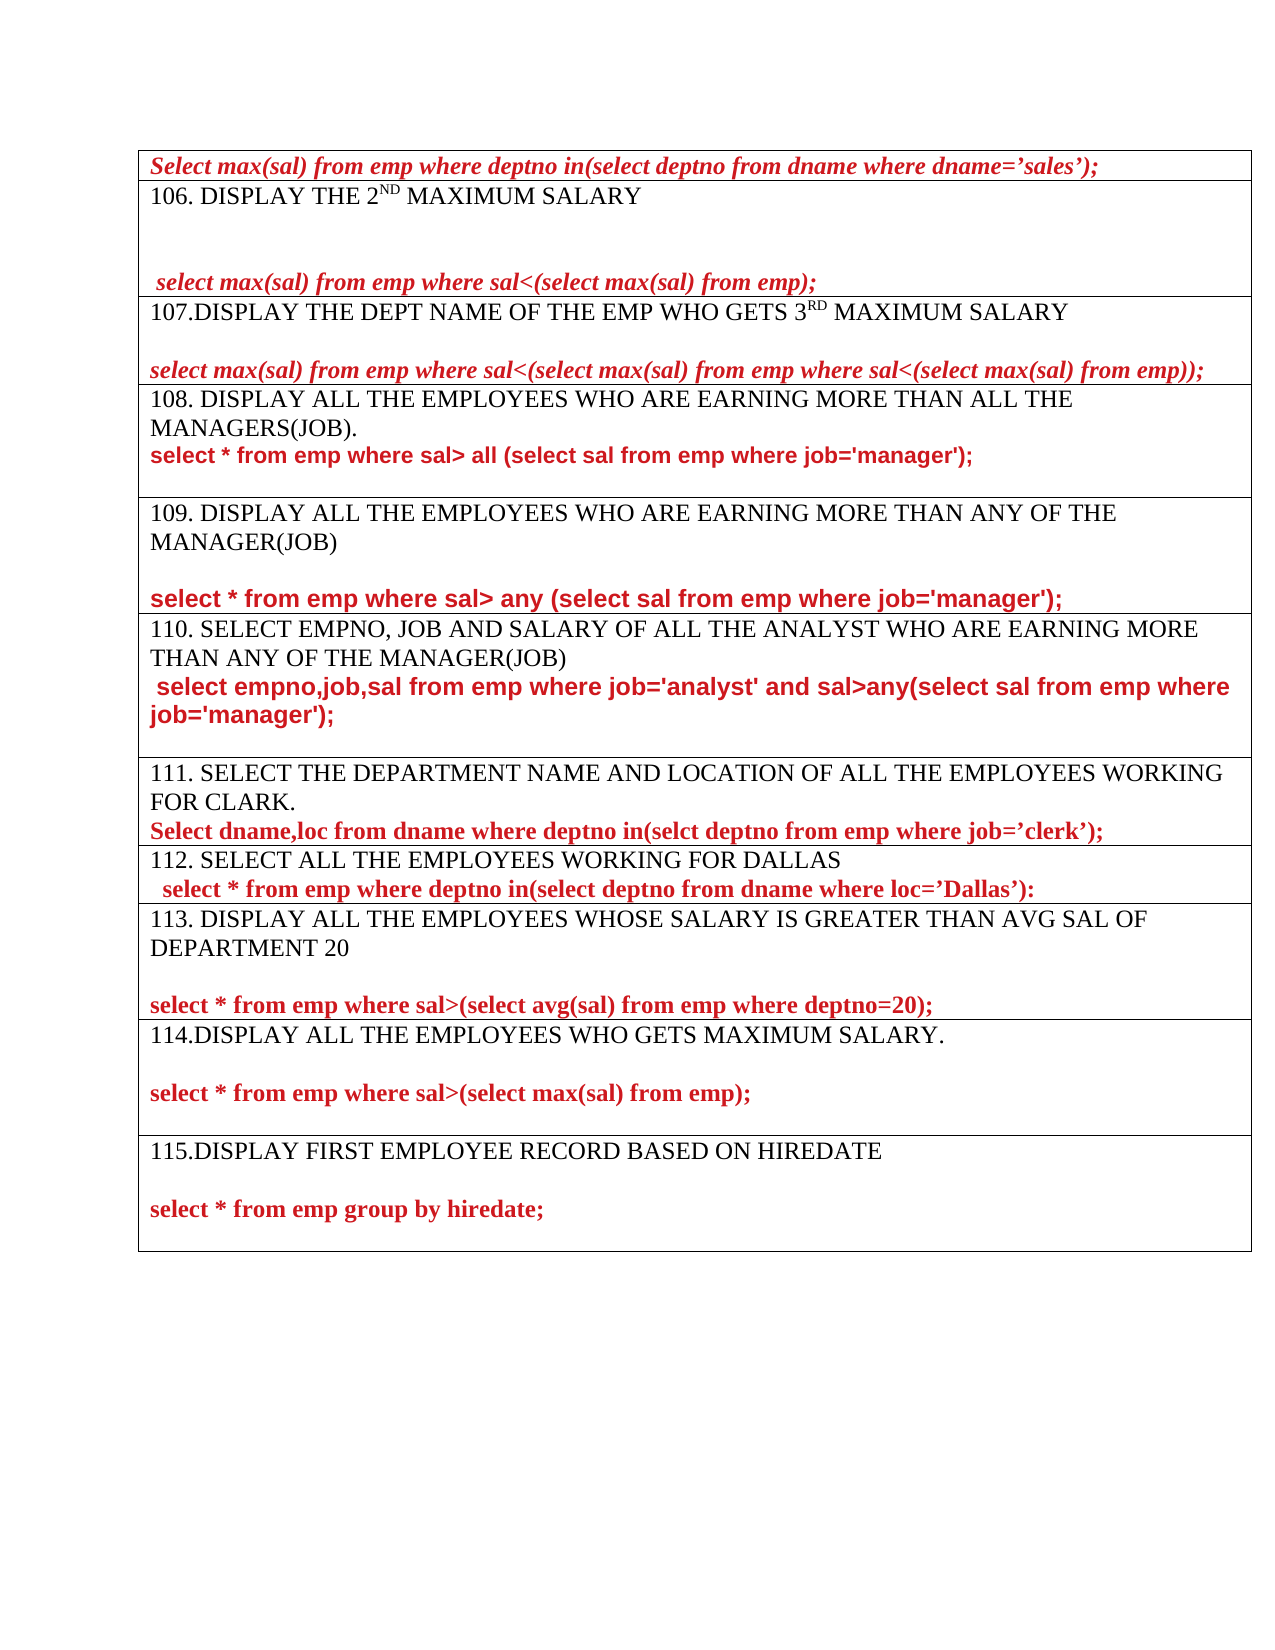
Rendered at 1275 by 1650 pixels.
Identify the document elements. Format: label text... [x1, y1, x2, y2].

table_cell 109. DISPLAY ALL THE EMPLOYEES WHO ARE EARNING MORE THAN ANY OF THE MANAGER(JOB) select * from emp where sal> any (select sal from emp where job='manager'); [139, 498, 1251, 613]
table_cell Select max(sal) from emp where deptno in(select deptno from dname where dname=’sales’); [139, 151, 1251, 180]
table_cell 115.DISPLAY FIRST EMPLOYEE RECORD BASED ON HIREDATE select * from emp group by hiredate; [139, 1136, 1251, 1251]
table_cell 107.DISPLAY THE DEPT NAME OF THE EMP WHO GETS 3RD MAXIMUM SALARY select max(sal) from emp where sal<(select max(sal) from emp where sal<(select max(sal) from emp)); [139, 297, 1251, 383]
table_cell 113. DISPLAY ALL THE EMPLOYEES WHOSE SALARY IS GREATER THAN AVG SAL OF DEPARTMENT 20 select * from emp where sal>(select avg(sal) from emp where deptno=20); [139, 904, 1251, 1019]
table_cell 106. DISPLAY THE 2ND MAXIMUM SALARY select max(sal) from emp where sal<(select max(sal) from emp); [139, 181, 1251, 296]
table_cell 110. SELECT EMPNO, JOB AND SALARY OF ALL THE ANALYST WHO ARE EARNING MORE THAN ANY OF THE MANAGER(JOB) select empno,job,sal from emp where job='analyst' and sal>any(select sal from emp where job='manager'); [139, 614, 1251, 757]
table_cell 108. DISPLAY ALL THE EMPLOYEES WHO ARE EARNING MORE THAN ALL THE MANAGERS(JOB). select * from emp where sal> all (select sal from emp where job='manager'); [139, 385, 1251, 497]
table_cell 114.DISPLAY ALL THE EMPLOYEES WHO GETS MAXIMUM SALARY. select * from emp where sal>(select max(sal) from emp); [139, 1020, 1251, 1135]
table_cell 112. SELECT ALL THE EMPLOYEES WORKING FOR DALLAS select * from emp where deptno in(select deptno from dname where loc=’Dallas’): [139, 846, 1251, 903]
table_cell 111. SELECT THE DEPARTMENT NAME AND LOCATION OF ALL THE EMPLOYEES WORKING FOR CLARK. Select dname,loc from dname where deptno in(selct deptno from emp where job=’clerk’); [139, 758, 1251, 844]
